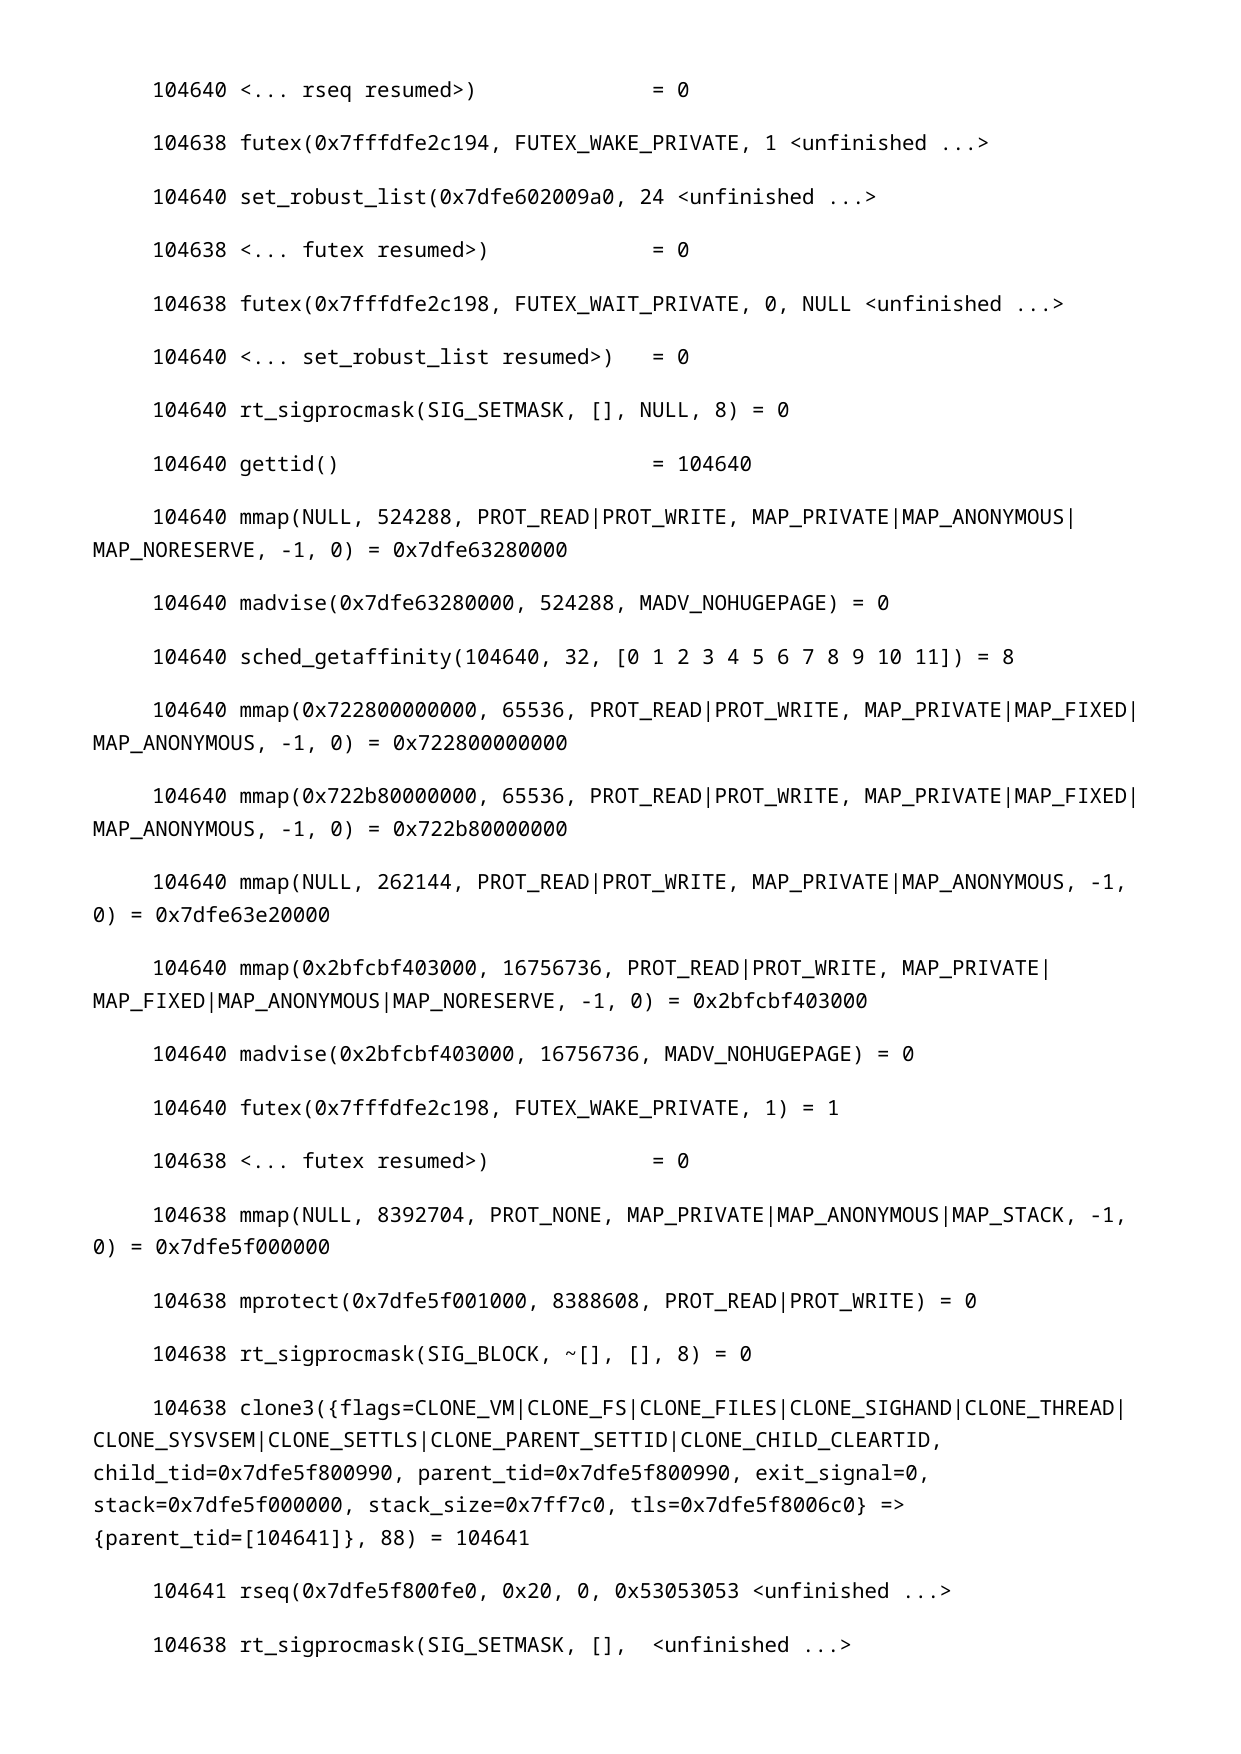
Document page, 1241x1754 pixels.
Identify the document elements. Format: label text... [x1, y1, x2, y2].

text 104640 <... set_robust_list resumed>) = 0 [93, 342, 1147, 371]
text 104640 gettid() = 104640 [93, 449, 1147, 477]
text 104640 mmap(NULL, 524288, PROT_READ|PROT_WRITE, MAP_PRIVATE|MAP_ANONYMOUS|MAP_NORESERVE, -1, 0) = 0x7dfe63280000 [93, 502, 1147, 563]
text 104641 rseq(0x7dfe5f800fe0, 0x20, 0, 0x53053053 <unfinished ...> [93, 1577, 1147, 1605]
text 104638 rt_sigprocmask(SIG_SETMASK, [], <unfinished ...> [93, 1630, 1147, 1658]
text 104638 rt_sigprocmask(SIG_BLOCK, ~[], [], 8) = 0 [93, 1339, 1147, 1368]
text 104638 futex(0x7fffdfe2c198, FUTEX_WAIT_PRIVATE, 0, NULL <unfinished ...> [93, 289, 1147, 317]
text 104640 madvise(0x2bfcbf403000, 16756736, MADV_NOHUGEPAGE) = 0 [93, 1039, 1147, 1068]
text 104640 mmap(0x722b80000000, 65536, PROT_READ|PROT_WRITE, MAP_PRIVATE|MAP_FIXED|MAP_ANONYMOUS, -1, 0) = 0x722b80000000 [93, 781, 1147, 842]
text 104640 madvise(0x7dfe63280000, 524288, MADV_NOHUGEPAGE) = 0 [93, 588, 1147, 617]
text 104638 clone3({flags=CLONE_VM|CLONE_FS|CLONE_FILES|CLONE_SIGHAND|CLONE_THREAD|CLONE_SYSVSEM|CLONE_SETTLS|CLONE_PARENT_SETTID|CLONE_CHILD_CLEARTID, child_tid=0x7dfe5f800990, parent_tid=0x7dfe5f800990, exit_signal=0, stack=0x7dfe5f000000, stack_size=0x7ff7c0, tls=0x7dfe5f8006c0} => {parent_tid=[104641]}, 88) = 104641 [93, 1393, 1147, 1552]
text 104638 <... futex resumed>) = 0 [93, 235, 1147, 264]
text 104640 mmap(0x2bfcbf403000, 16756736, PROT_READ|PROT_WRITE, MAP_PRIVATE|MAP_FIXED|MAP_ANONYMOUS|MAP_NORESERVE, -1, 0) = 0x2bfcbf403000 [93, 953, 1147, 1014]
text 104640 mmap(0x722800000000, 65536, PROT_READ|PROT_WRITE, MAP_PRIVATE|MAP_FIXED|MAP_ANONYMOUS, -1, 0) = 0x722800000000 [93, 695, 1147, 756]
text 104638 <... futex resumed>) = 0 [93, 1146, 1147, 1175]
text 104640 sched_getaffinity(104640, 32, [0 1 2 3 4 5 6 7 8 9 10 11]) = 8 [93, 642, 1147, 670]
text 104640 set_robust_list(0x7dfe602009a0, 24 <unfinished ...> [93, 182, 1147, 210]
text 104640 <... rseq resumed>) = 0 [93, 75, 1147, 103]
text 104638 futex(0x7fffdfe2c194, FUTEX_WAKE_PRIVATE, 1 <unfinished ...> [93, 128, 1147, 157]
text 104640 futex(0x7fffdfe2c198, FUTEX_WAKE_PRIVATE, 1) = 1 [93, 1093, 1147, 1121]
text 104640 mmap(NULL, 262144, PROT_READ|PROT_WRITE, MAP_PRIVATE|MAP_ANONYMOUS, -1, 0) = 0x7dfe63e20000 [93, 867, 1147, 928]
text 104638 mprotect(0x7dfe5f001000, 8388608, PROT_READ|PROT_WRITE) = 0 [93, 1286, 1147, 1314]
text 104640 rt_sigprocmask(SIG_SETMASK, [], NULL, 8) = 0 [93, 396, 1147, 424]
text 104638 mmap(NULL, 8392704, PROT_NONE, MAP_PRIVATE|MAP_ANONYMOUS|MAP_STACK, -1, 0) = 0x7dfe5f000000 [93, 1200, 1147, 1261]
